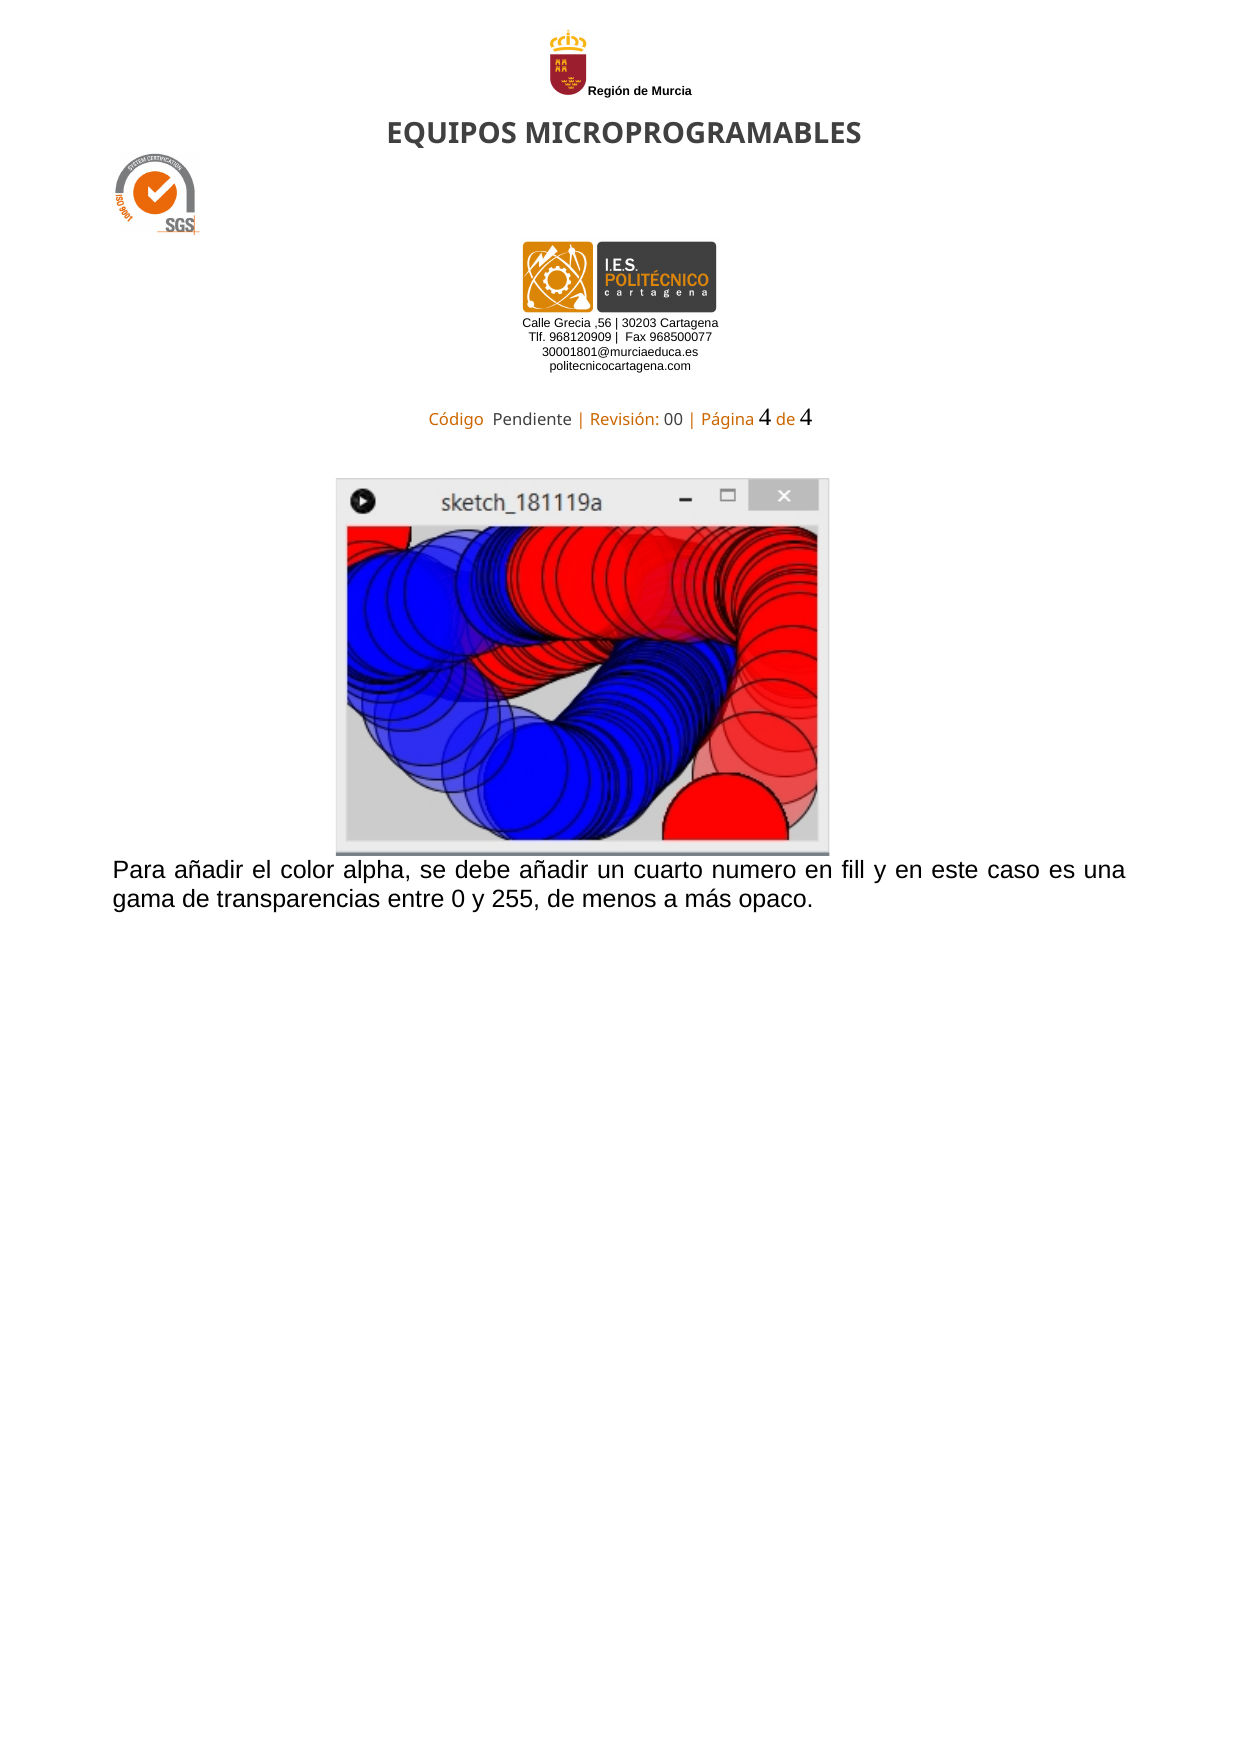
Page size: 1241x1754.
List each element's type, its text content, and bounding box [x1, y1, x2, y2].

picture [112, 151, 202, 238]
text Para añadir el color alpha, se debe añadir un cuarto numero en fill y en este caso es una gama de transparencias entre 0 y 255, de menos a más opaco. [112, 479, 1128, 913]
picture [335, 478, 830, 856]
picture [519, 237, 721, 316]
